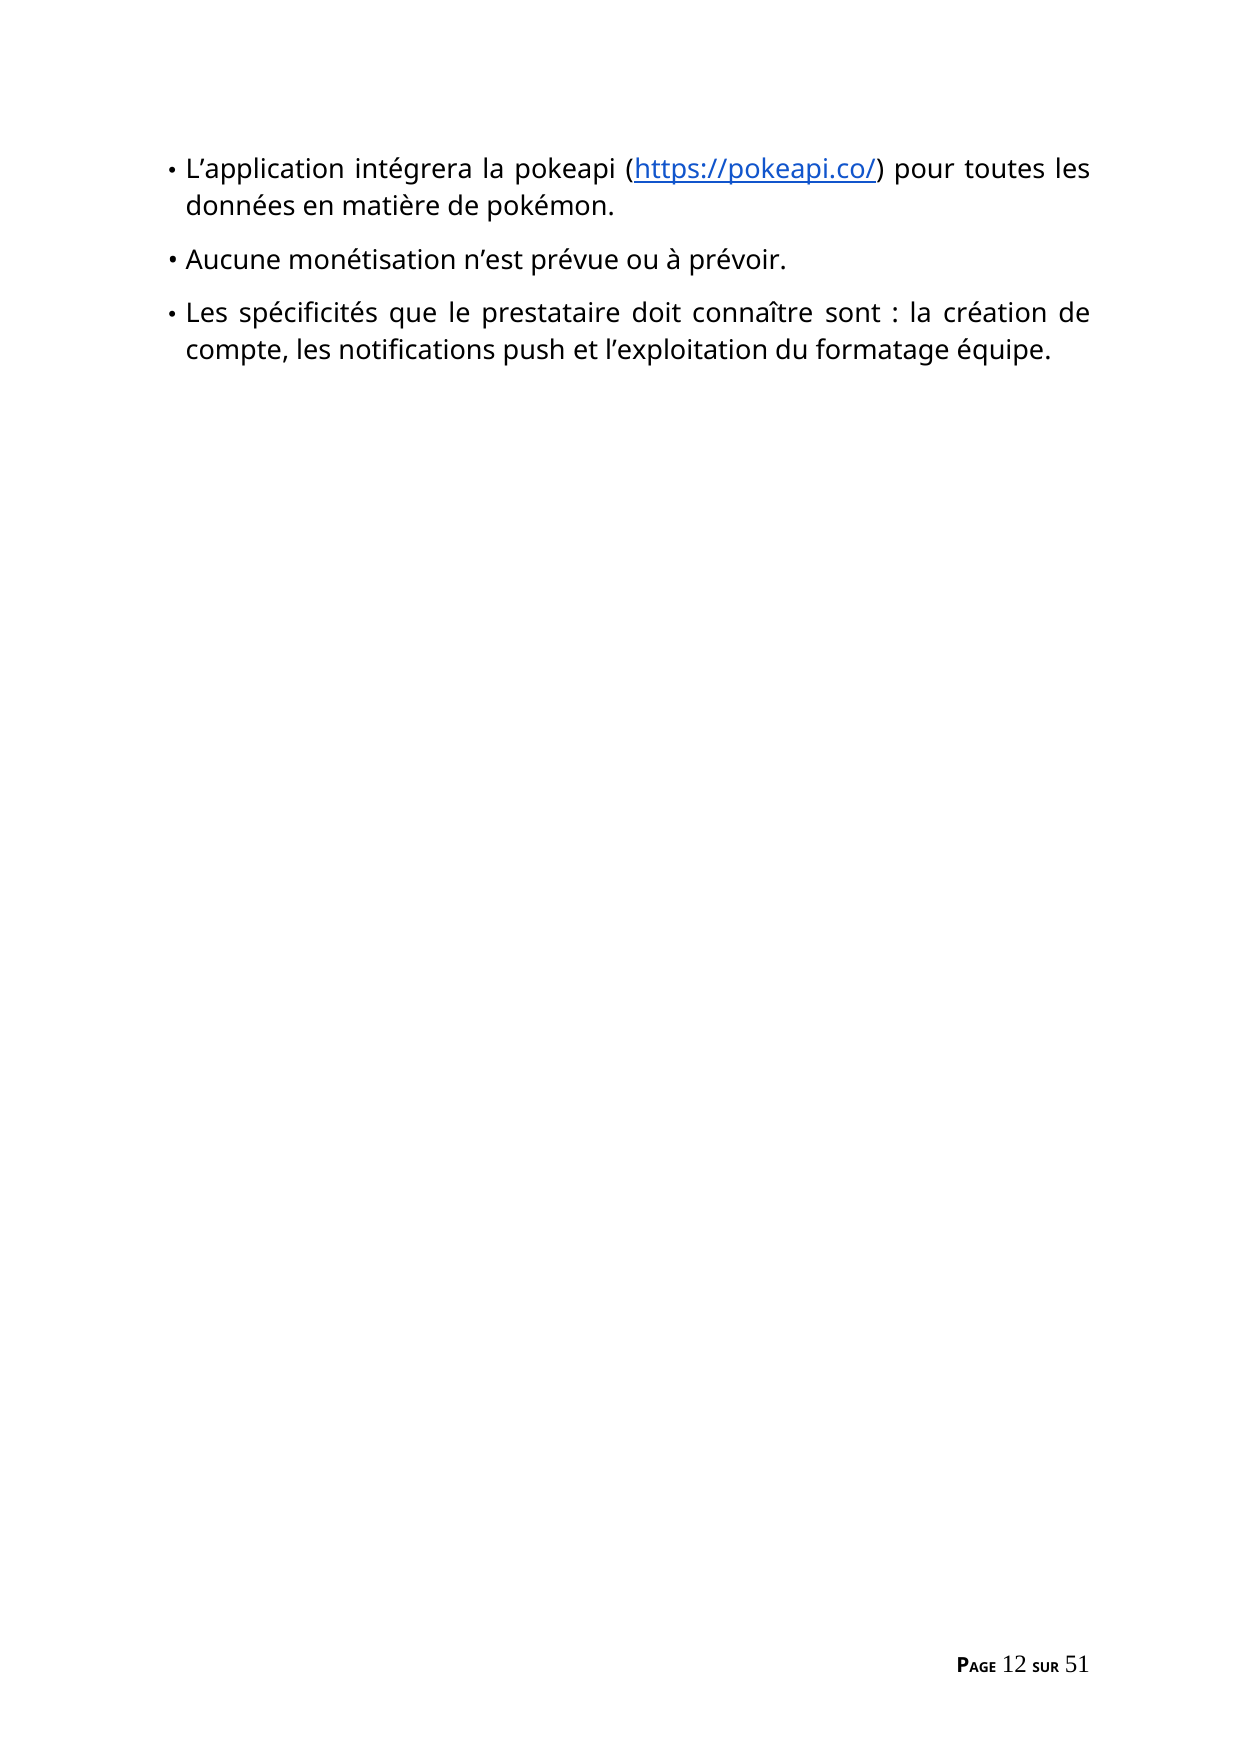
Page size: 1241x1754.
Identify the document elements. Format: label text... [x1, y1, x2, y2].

list L’application intégrera la pokeapi (https://pokeapi.co/) pour toutes les données en matière de pokémon. [168, 150, 1090, 224]
list Aucune monétisation n’est prévue ou à prévoir. [168, 240, 1090, 277]
list Les spécificités que le prestataire doit connaître sont : la création de compte, les notifications push et l’exploitation du formatage équipe. [168, 294, 1090, 368]
